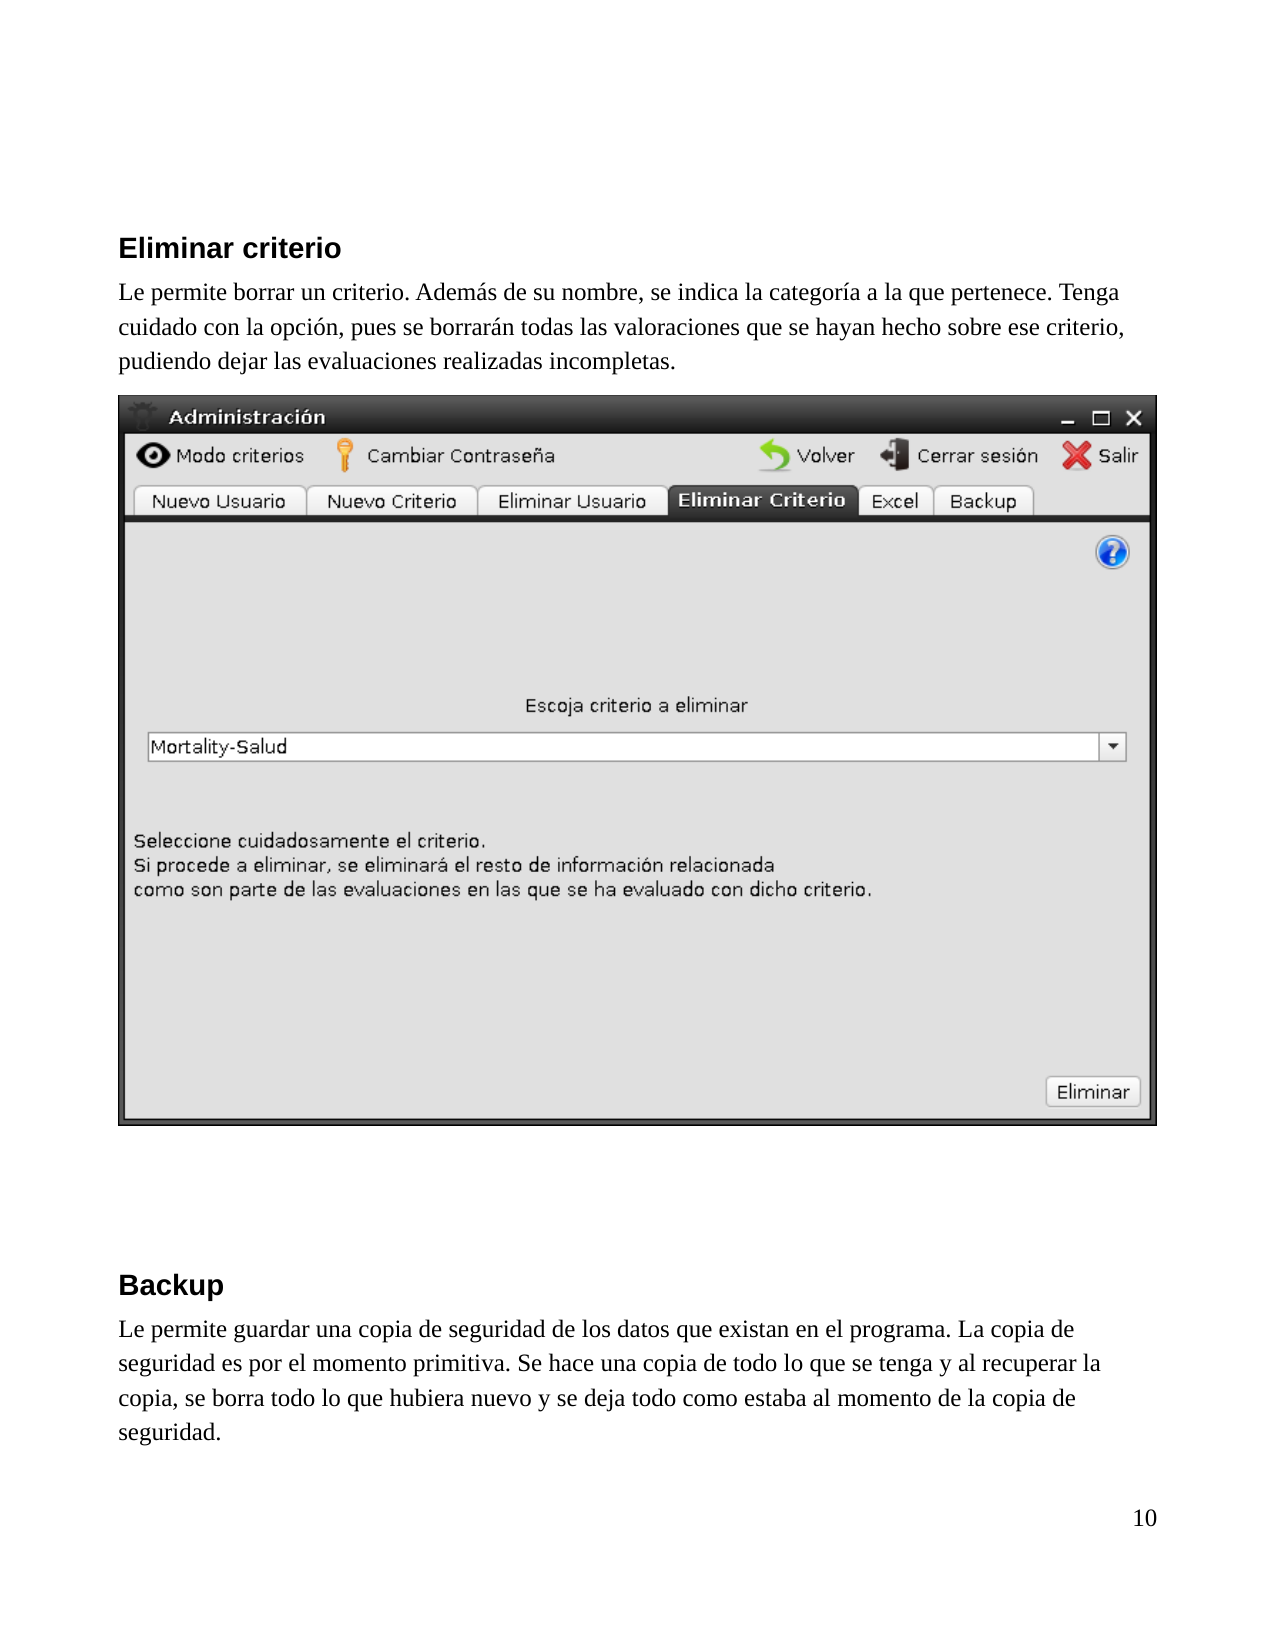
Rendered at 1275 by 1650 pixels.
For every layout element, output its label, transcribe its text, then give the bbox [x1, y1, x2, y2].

picture [118, 395, 1157, 1126]
subtitle Eliminar criterio [118, 231, 1157, 264]
text Le permite borrar un criterio. Además de su nombre, se indica la categoría a la que pertenece. Tenga cuidado con la opción, pues se borrarán todas las valoraciones que se hayan hecho sobre ese criterio, pudiendo dejar las evaluaciones realizadas incompletas. [118, 277, 1157, 375]
text Le permite guardar una copia de seguridad de los datos que existan en el programa. La copia de seguridad es por el momento primitiva. Se hace una copia de todo lo que se tenga y al recuperar la copia, se borra todo lo que hubiera nuevo y se deja todo como estaba al momento de la copia de seguridad. [118, 1314, 1157, 1446]
subtitle Backup [118, 1267, 1157, 1301]
